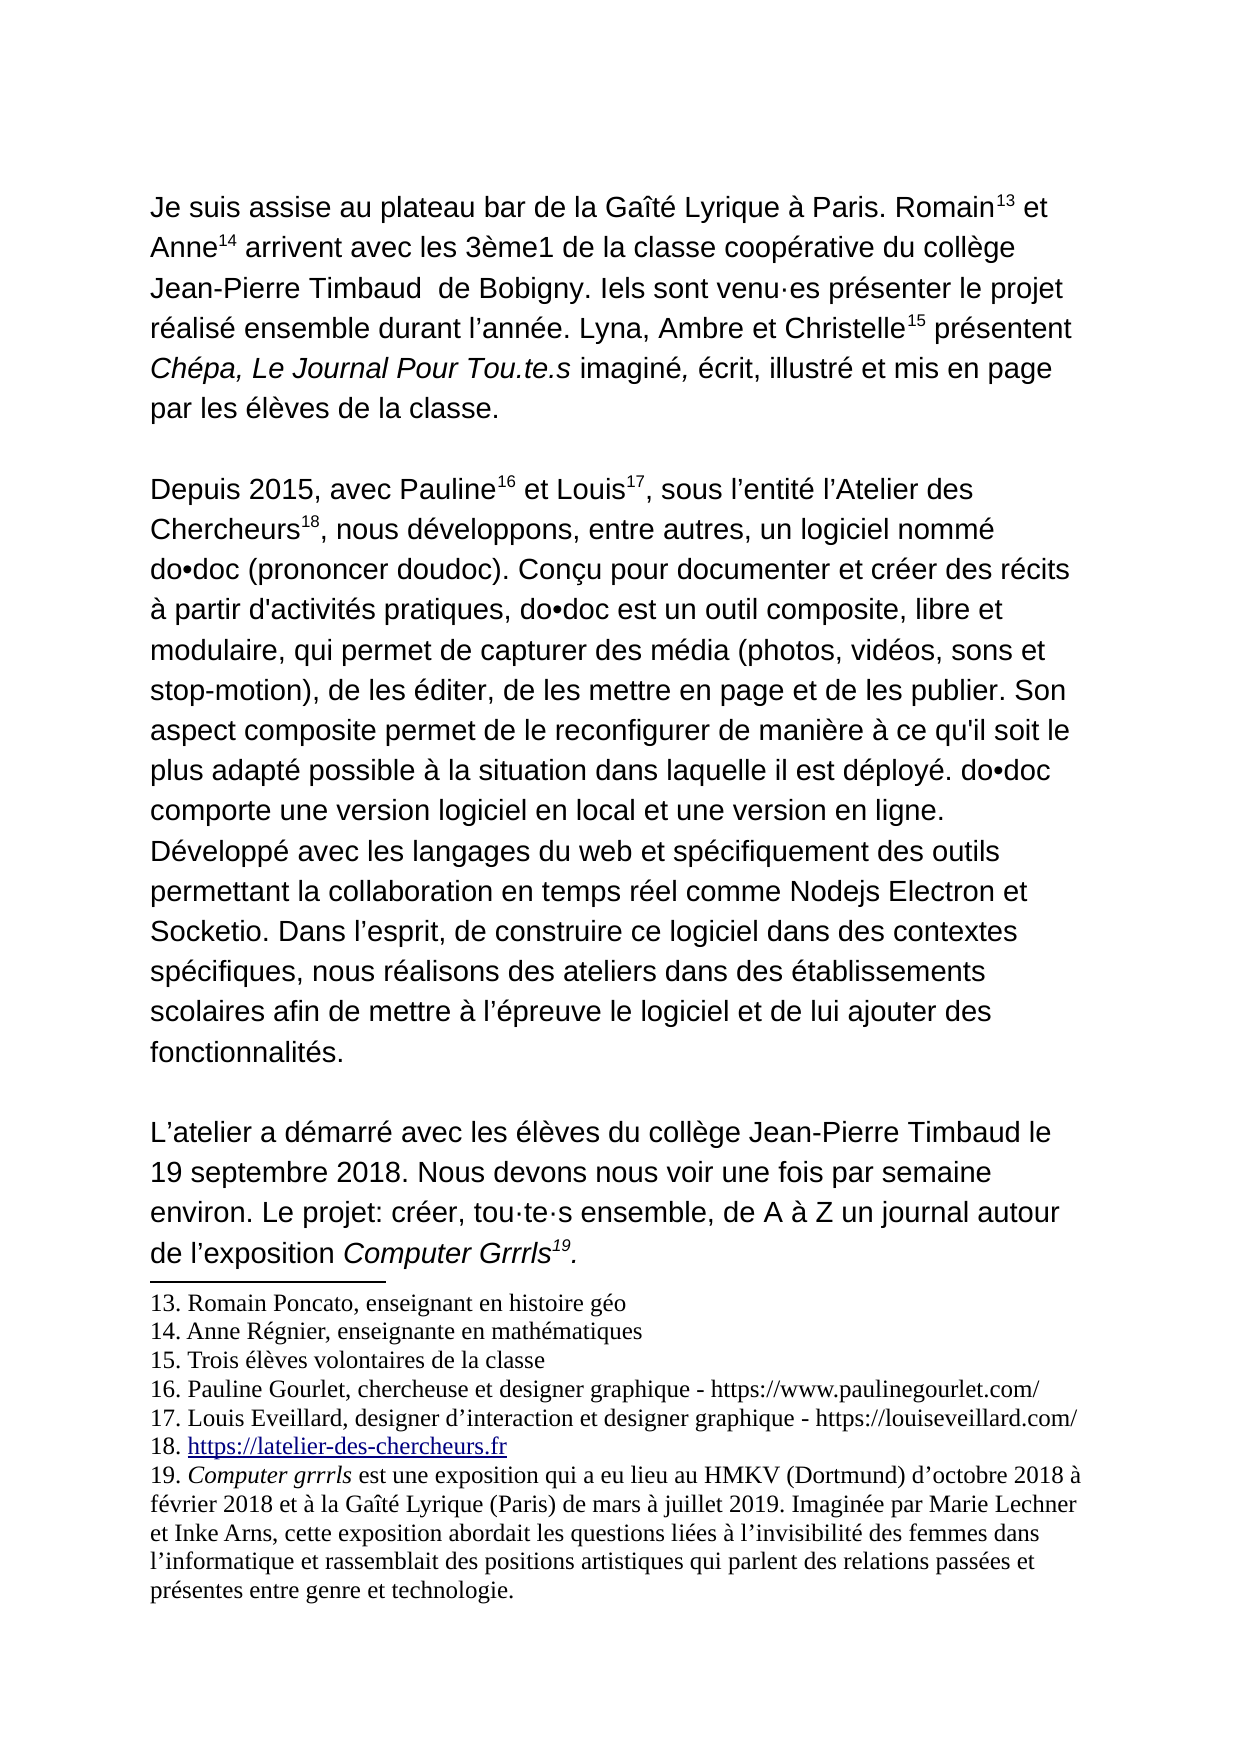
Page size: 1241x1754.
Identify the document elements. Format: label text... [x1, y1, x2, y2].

text L’atelier a démarré avec les élèves du collège Jean-Pierre Timbaud le 19 septembre 2018. Nous devons nous voir une fois par semaine environ. Le projet: créer, tou·te·s ensemble, de A à Z un journal autour de l’exposition Computer Grrrls. [150, 1115, 1090, 1269]
text . Trois élèves volontaires de la classe [150, 1345, 1090, 1374]
text . Romain Poncato, enseignant en histoire géo [150, 1288, 1090, 1316]
text . https://latelier-des-chercheurs.fr [150, 1431, 1090, 1460]
text . Louis Eveillard, designer d’interaction et designer graphique - https://louiseveillard.com/ [150, 1403, 1090, 1431]
text Depuis 2015, avec Pauline et Louis, sous l’entité l’Atelier des Chercheurs, nous développons, entre autres, un logiciel nommé do•doc (prononcer doudoc). Conçu pour documenter et créer des récits à partir d'activités pratiques, do•doc est un outil composite, libre et modulaire, qui permet de capturer des média (photos, vidéos, sons et stop-motion), de les éditer, de les mettre en page et de les publier. Son aspect composite permet de le reconfigurer de manière à ce qu'il soit le plus adapté possible à la situation dans laquelle il est déployé. do•doc comporte une version logiciel en local et une version en ligne. Développé avec les langages du web et spécifiquement des outils permettant la collaboration en temps réel comme Nodejs Electron et Socketio. Dans l’esprit, de construire ce logiciel dans des contextes spécifiques, nous réalisons des ateliers dans des établissements scolaires afin de mettre à l’épreuve le logiciel et de lui ajouter des fonctionnalités. [150, 472, 1090, 1068]
text Je suis assise au plateau bar de la Gaîté Lyrique à Paris. Romain et Anne arrivent avec les 3ème1 de la classe coopérative du collège Jean-Pierre Timbaud de Bobigny. Iels sont venu·es présenter le projet réalisé ensemble durant l’année. Lyna, Ambre et Christelle présentent Chépa, Le Journal Pour Tou.te.s imaginé, écrit, illustré et mis en page par les élèves de la classe. [150, 190, 1090, 425]
text . Pauline Gourlet, chercheuse et designer graphique - https://www.paulinegourlet.com/ [150, 1374, 1090, 1403]
text . Anne Régnier, enseignante en mathématiques [150, 1316, 1090, 1345]
text . Computer grrrls est une exposition qui a eu lieu au HMKV (Dortmund) d’octobre 2018 à février 2018 et à la Gaîté Lyrique (Paris) de mars à juillet 2019. Imaginée par Marie Lechner et Inke Arns, cette exposition abordait les questions liées à l’invisibilité des femmes dans l’informatique et rassemblait des positions artistiques qui parlent des relations passées et présentes entre genre et technologie. [150, 1460, 1090, 1604]
